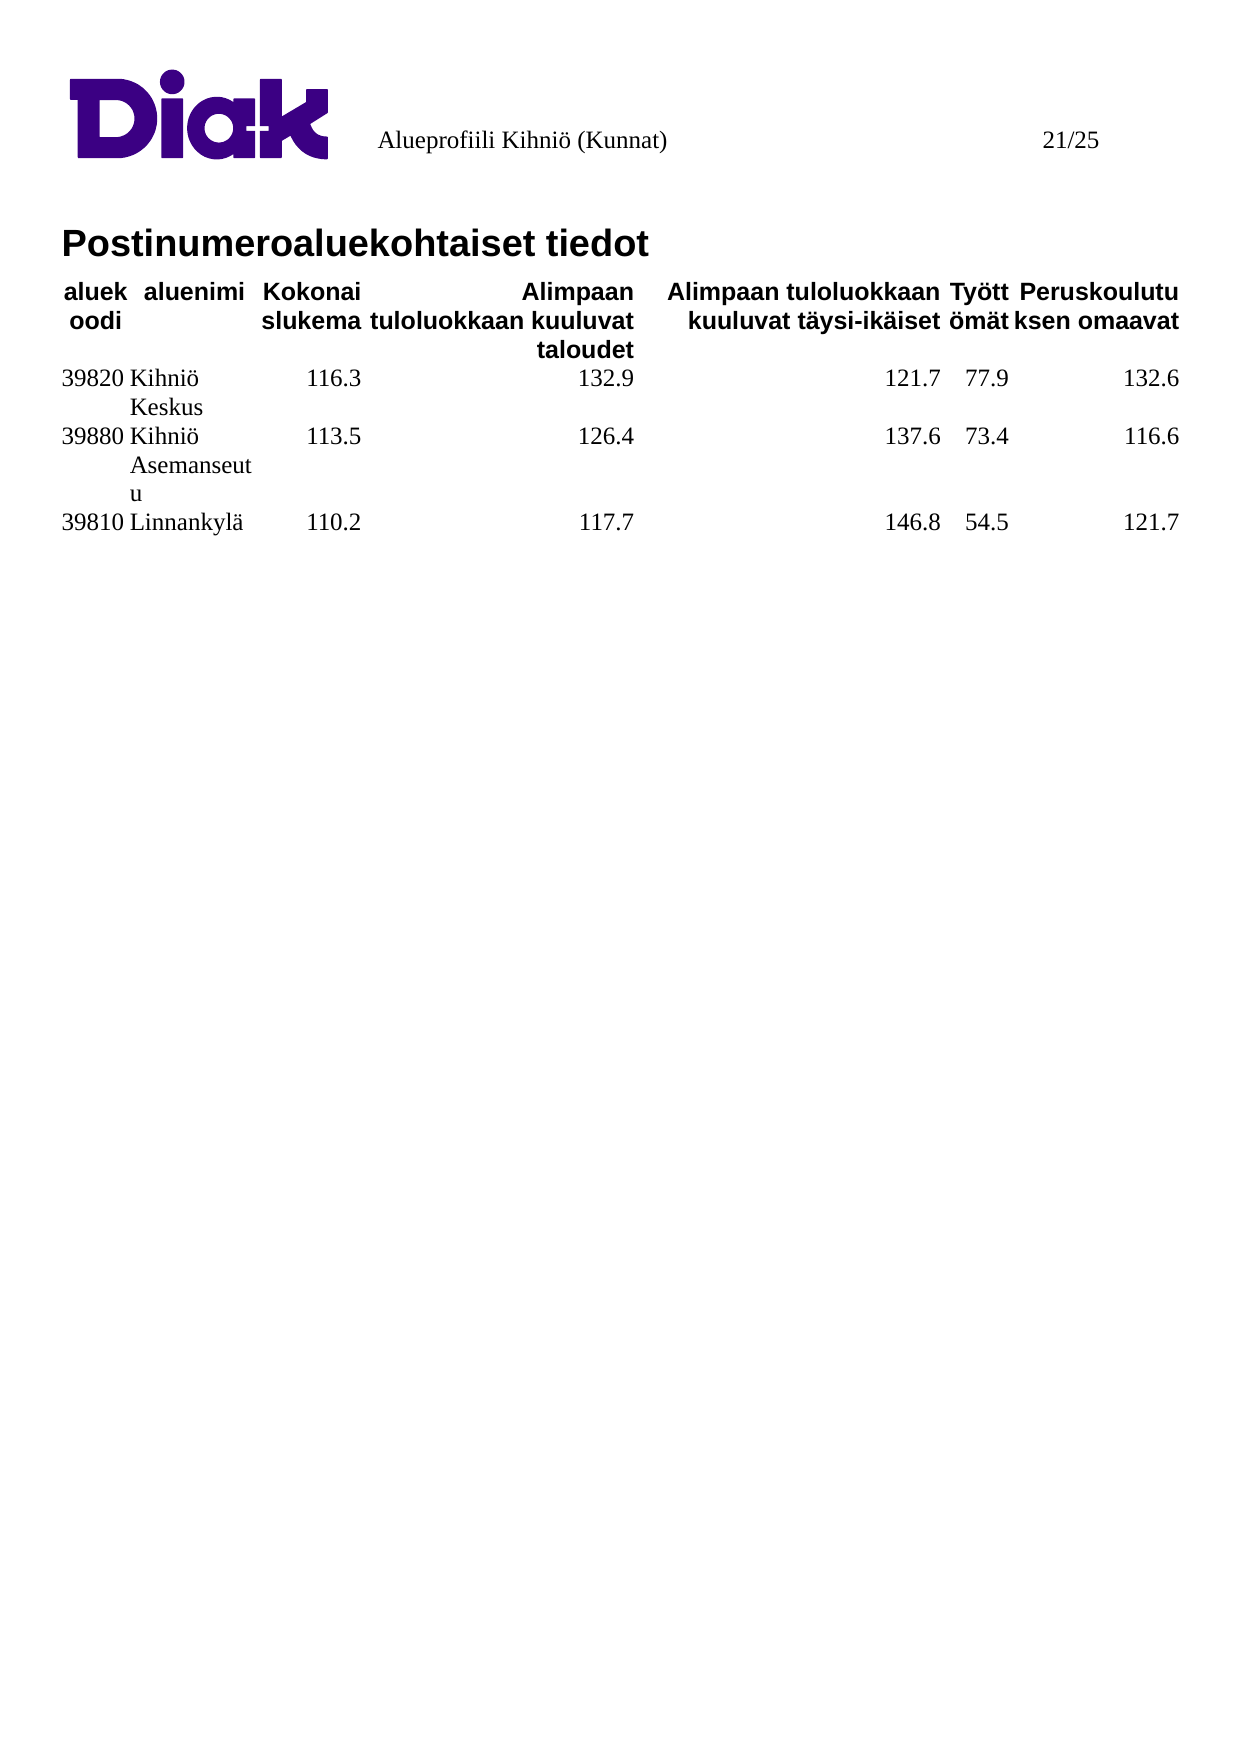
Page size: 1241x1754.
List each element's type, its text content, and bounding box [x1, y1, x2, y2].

subtitle Postinumeroaluekohtaiset tiedot [61, 221, 1179, 265]
table_cell 39820 [61, 364, 129, 421]
table_cell 110.2 [259, 507, 361, 536]
table_cell 117.7 [361, 507, 634, 536]
table_header aluekoodi [61, 277, 129, 363]
table_cell Kihniö Asemanseutu [130, 421, 259, 507]
table_cell 146.8 [634, 507, 941, 536]
table_cell 137.6 [634, 421, 941, 507]
table_cell 116.3 [259, 364, 361, 421]
table_header aluenimi [130, 277, 259, 363]
table_cell 39880 [61, 421, 129, 507]
table_cell 132.9 [361, 364, 634, 421]
table_cell Linnankylä [130, 507, 259, 536]
table_cell 116.6 [1009, 421, 1179, 507]
table_cell Kihniö Keskus [130, 364, 259, 421]
table_header Peruskoulutuksen omaavat [1009, 277, 1179, 363]
table_cell 54.5 [941, 507, 1009, 536]
table_header Alimpaan tuloluokkaan kuuluvat täysi-ikäiset [634, 277, 941, 363]
table_cell 39810 [61, 507, 129, 536]
table_header Alimpaan tuloluokkaan kuuluvat taloudet [361, 277, 634, 363]
table_cell 132.6 [1009, 364, 1179, 421]
table_cell 77.9 [941, 364, 1009, 421]
table_cell 121.7 [634, 364, 941, 421]
table_header Kokonaislukema [259, 277, 361, 363]
table_cell 126.4 [361, 421, 634, 507]
table_cell 73.4 [941, 421, 1009, 507]
table_header Työttömät [941, 277, 1009, 363]
table_cell 113.5 [259, 421, 361, 507]
table_cell 121.7 [1009, 507, 1179, 536]
